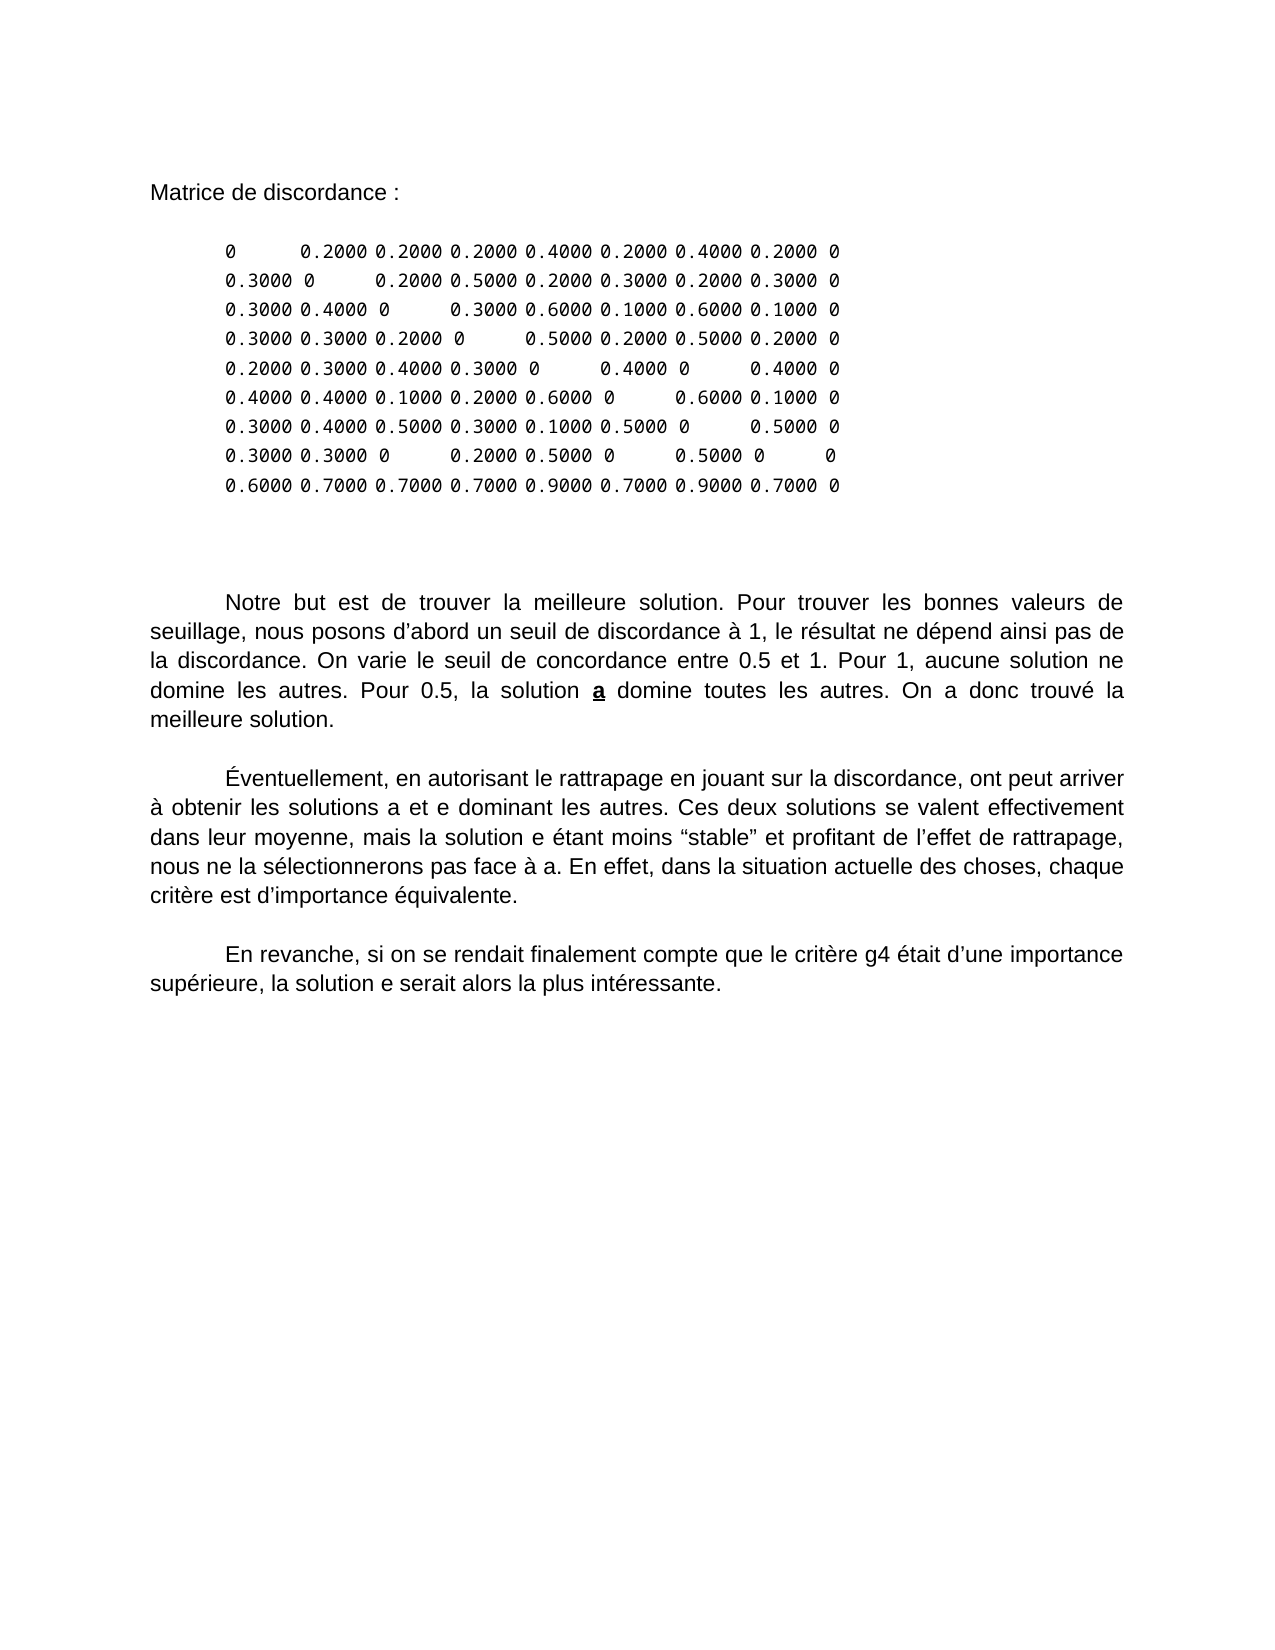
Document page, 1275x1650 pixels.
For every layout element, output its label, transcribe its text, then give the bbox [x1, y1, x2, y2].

text 0.3000 0 0.2000 0.5000 0.2000 0.3000 0.2000 0.3000 0 [150, 267, 1125, 293]
text 0.3000 0.4000 0 0.3000 0.6000 0.1000 0.6000 0.1000 0 [150, 296, 1125, 322]
text Matrice de discordance : [150, 179, 1125, 205]
text 0.2000 0.3000 0.4000 0.3000 0 0.4000 0 0.4000 0 [150, 355, 1125, 381]
text 0 0.2000 0.2000 0.2000 0.4000 0.2000 0.4000 0.2000 0 [150, 238, 1125, 263]
text 0.6000 0.7000 0.7000 0.7000 0.9000 0.7000 0.9000 0.7000 0 [150, 472, 1125, 498]
text 0.3000 0.4000 0.5000 0.3000 0.1000 0.5000 0 0.5000 0 [150, 413, 1125, 439]
text Notre but est de trouver la meilleure solution. Pour trouver les bonnes valeurs de seuillage, nous posons d’abord un seuil de discordance à 1, le résultat ne dépend ainsi pas de la discordance. On varie le seuil de concordance entre 0.5 et 1. Pour 1, aucune solution ne domine les autres. Pour 0.5, la solution a domine toutes les autres. On a donc trouvé la meilleure solution. [150, 589, 1125, 732]
text En revanche, si on se rendait finalement compte que le critère g4 était d’une importance supérieure, la solution e serait alors la plus intéressante. [150, 942, 1125, 997]
text 0.3000 0.3000 0 0.2000 0.5000 0 0.5000 0 0 [150, 443, 1125, 468]
text 0.4000 0.4000 0.1000 0.2000 0.6000 0 0.6000 0.1000 0 [150, 384, 1125, 410]
text Éventuellement, en autorisant le rattrapage en jouant sur la discordance, ont peut arriver à obtenir les solutions a et e dominant les autres. Ces deux solutions se valent effectivement dans leur moyenne, mais la solution e étant moins “stable” et profitant de l’effet de rattrapage, nous ne la sélectionnerons pas face à a. En effet, dans la situation actuelle des choses, chaque critère est d’importance équivalente. [150, 765, 1125, 908]
text 0.3000 0.3000 0.2000 0 0.5000 0.2000 0.5000 0.2000 0 [150, 326, 1125, 351]
